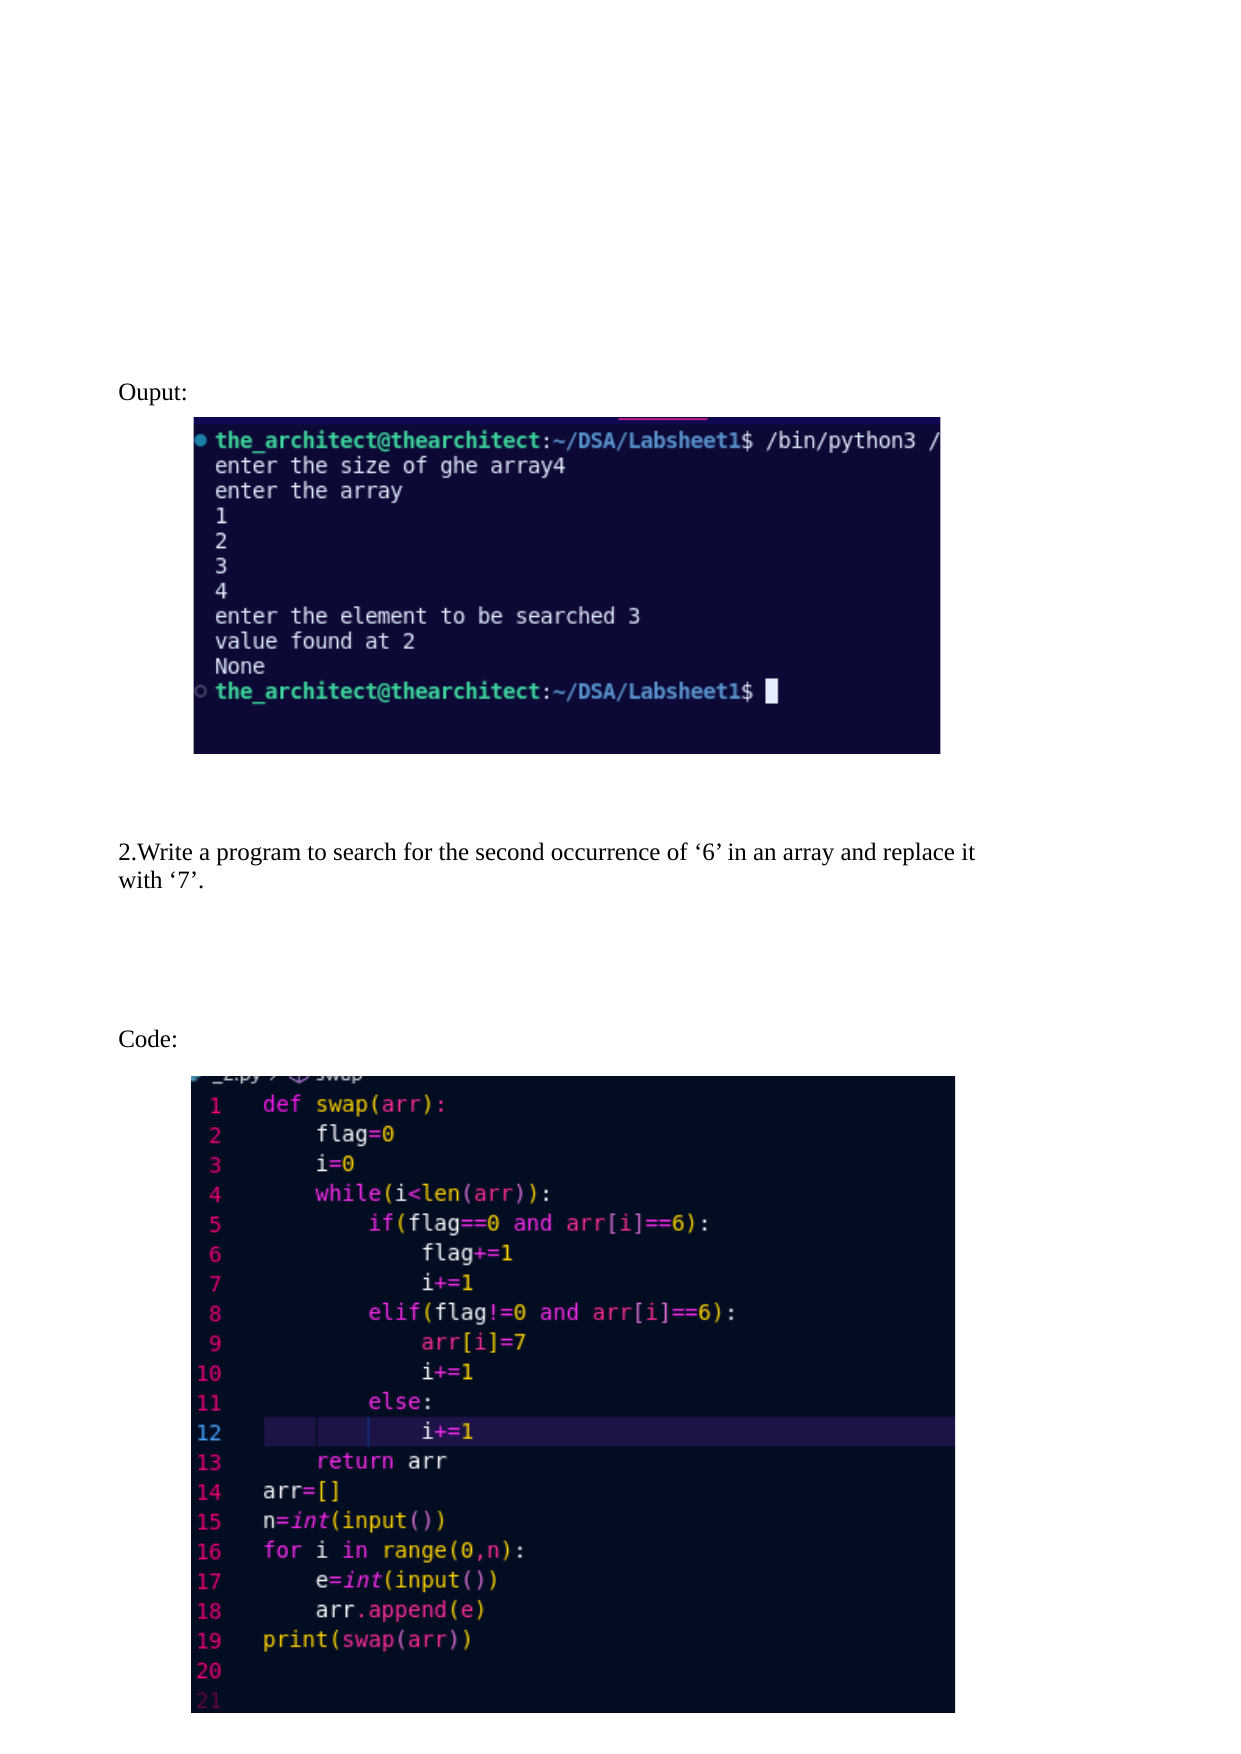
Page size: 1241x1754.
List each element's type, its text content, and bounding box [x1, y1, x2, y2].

text with ‘7’. [118, 866, 1122, 894]
text Ouput: [118, 377, 1122, 406]
picture [193, 417, 941, 754]
text 2.Write a program to search for the second occurrence of ‘6’ in an array and replace it [118, 837, 1122, 866]
text Code: [118, 1024, 1122, 1052]
picture [191, 1076, 956, 1713]
